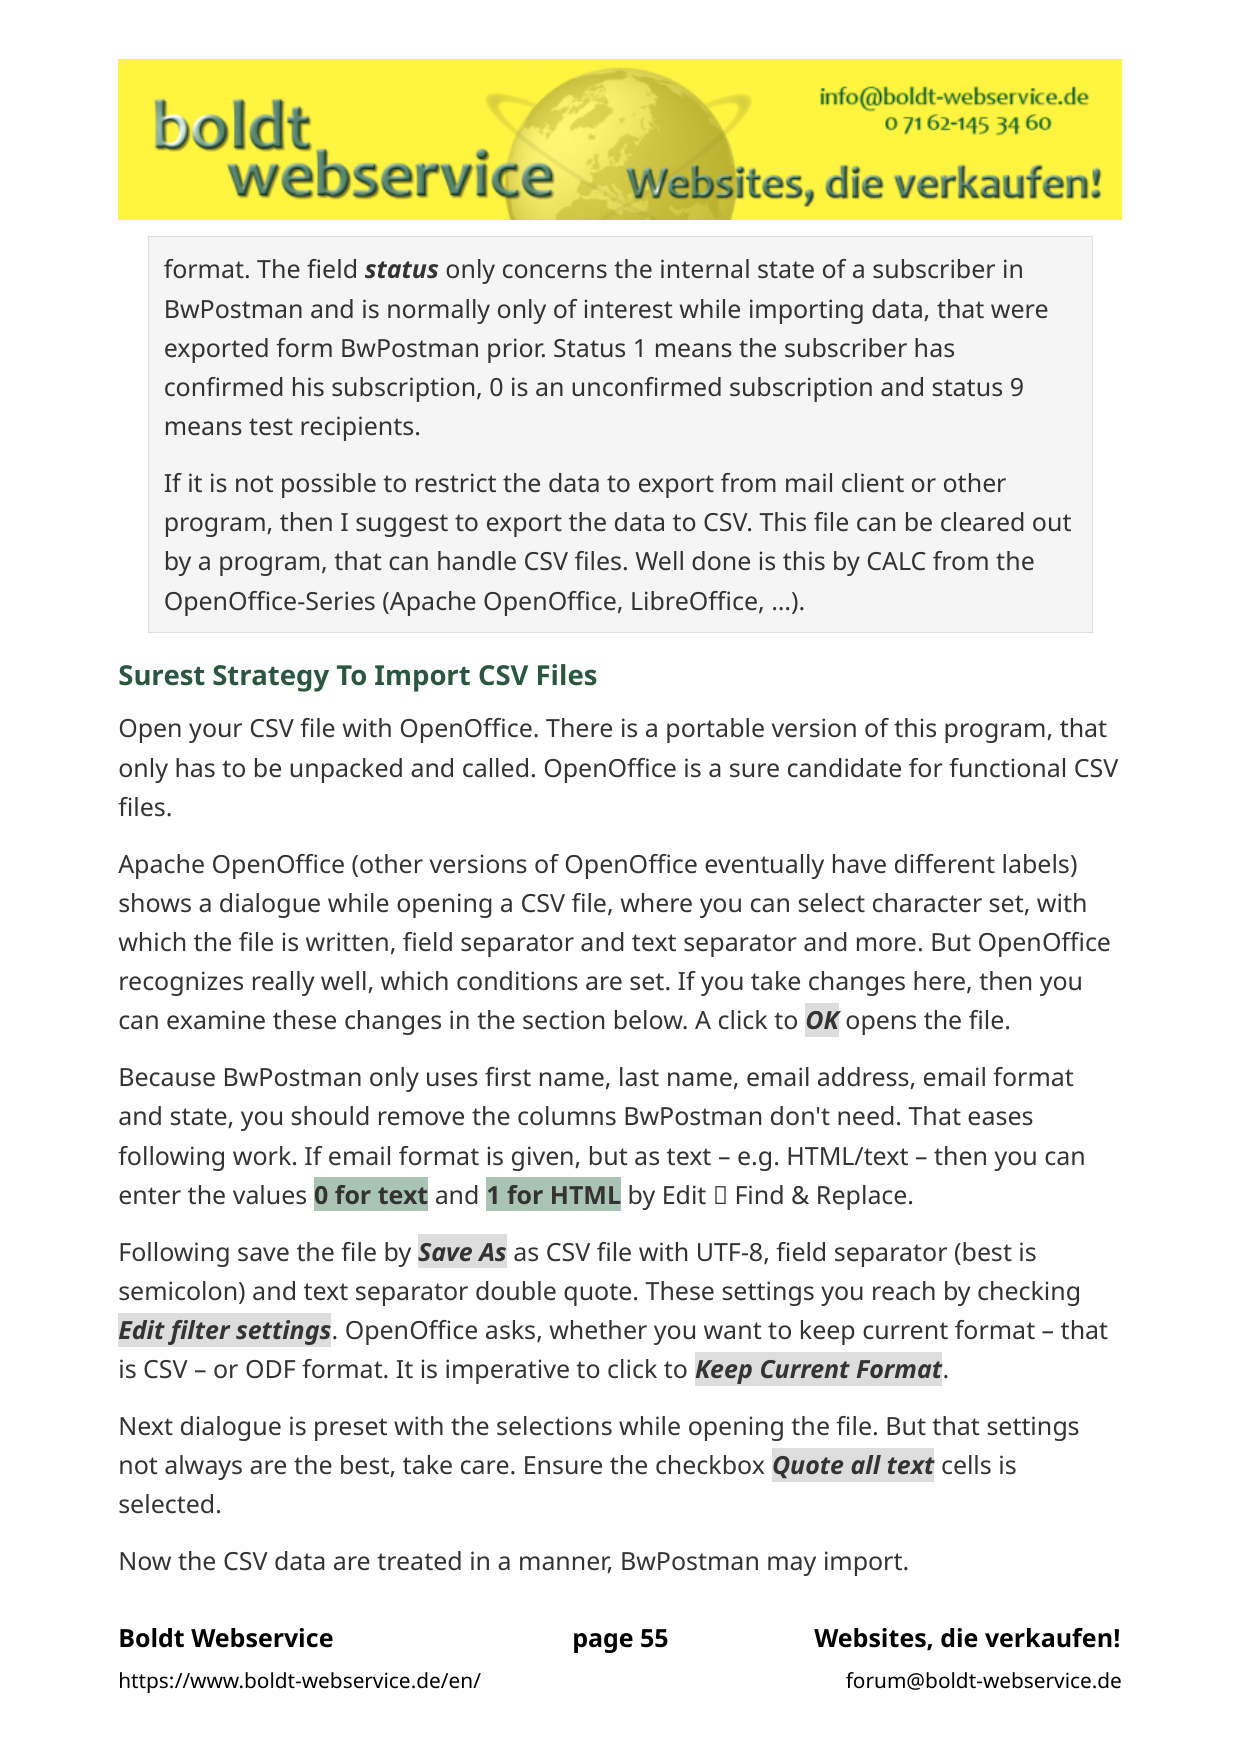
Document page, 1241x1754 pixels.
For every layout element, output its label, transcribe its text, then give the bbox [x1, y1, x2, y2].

text format. The field status only concerns the internal state of a subscriber in BwPostman and is normally only of interest while importing data, that were exported form BwPostman prior. Status 1 means the subscriber has confirmed his subscription, 0 is an unconfirmed subscription and status 9 means test recipients. [149, 237, 1092, 443]
text Following save the file by Save As as CSV file with UTF-8, field separator (best is semicolon) and text separator double quote. These settings you reach by checking Edit filter settings. OpenOffice asks, whether you want to keep current format – that is CSV – or ODF format. It is imperative to click to Keep Current Format. [118, 1234, 1122, 1386]
text Now the CSV data are treated in a manner, BwPostman may import. [118, 1544, 1122, 1578]
text Open your CSV file with OpenOffice. There is a portable version of this program, that only has to be unpacked and called. OpenOffice is a sure candidate for functional CSV files. [118, 711, 1122, 823]
text Next dialogue is preset with the selections while opening the file. But that settings not always are the best, take care. Ensure the checkbox Quote all text cells is selected. [118, 1408, 1122, 1521]
text If it is not possible to restrict the data to export from mail client or other program, then I suggest to export the data to CSV. This file can be cleared out by a program, that can handle CSV files. Well done is this by CALC from the OpenOffice-Series (Apache OpenOffice, LibreOffice, …). [149, 450, 1092, 632]
text Apache OpenOffice (other versions of OpenOffice eventually have different labels) shows a dialogue while opening a CSV file, where you can select character set, with which the file is written, field separator and text separator and more. But OpenOffice recognizes really well, which conditions are set. If you take changes here, then you can examine these changes in the section below. A click to OK opens the file. [118, 846, 1122, 1037]
text Because BwPostman only uses first name, last name, email address, email format and state, you should remove the columns BwPostman don't need. That eases following work. If email format is given, but as text – e.g. HTML/text – then you can enter the values 0 for text and 1 for HTML by Edit  Find & Replace. [118, 1060, 1122, 1211]
picture [118, 59, 1123, 220]
subtitle Surest Strategy To Import CSV Files [118, 656, 1122, 693]
